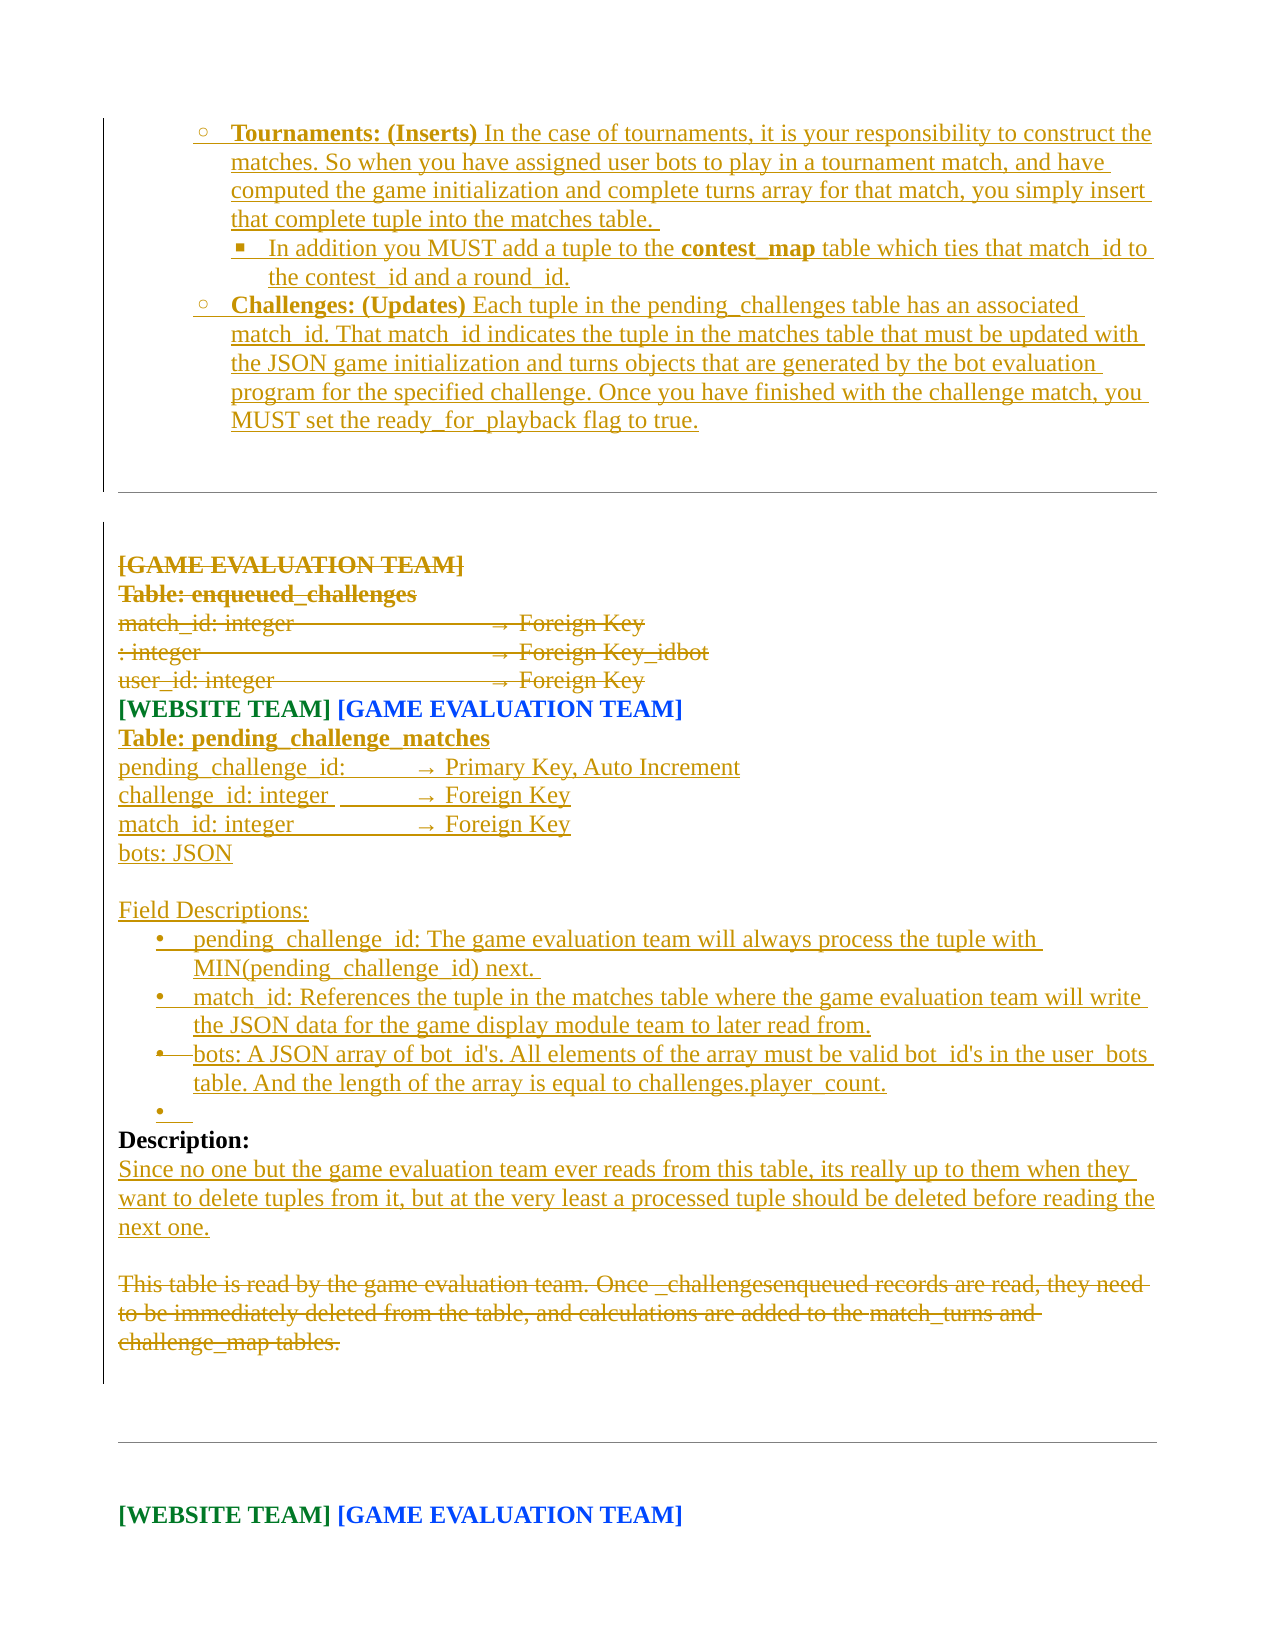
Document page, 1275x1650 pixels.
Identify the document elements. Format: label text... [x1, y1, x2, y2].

text match_id: integer → Foreign Key [118, 809, 1157, 838]
text Since no one but the game evaluation team ever reads from this table, its really up to them when they want to delete tuples from it, but at the very least a processed tuple should be deleted before reading the next one. [118, 1154, 1157, 1240]
list bots: A JSON array of bot_id's. All elements of the array must be valid bot_id's in the user_bots table. And the length of the array is equal to challenges.player_count. [156, 1039, 1157, 1097]
text Field Descriptions: [118, 895, 1157, 924]
text challenge_id: integer → Foreign Key [118, 780, 1157, 809]
list match_id: References the tuple in the matches table where the game evaluation team will write the JSON data for the game display module team to later read from. [156, 982, 1157, 1039]
text [WEBSITE TEAM] [GAME EVALUATION TEAM] [118, 694, 1157, 723]
text Table: pending_challenge_matches [118, 723, 1157, 752]
text bots: JSON [118, 838, 1157, 867]
list Tournaments: (Inserts) In the case of tournaments, it is your responsibility to construct the matches. So when you have assigned user bots to play in a tournament match, and have computed the game initialization and complete turns array for that match, you simply insert that complete tuple into the matches table. [193, 118, 1157, 233]
text pending_challenge_id: → Primary Key, Auto Increment [118, 752, 1157, 780]
list pending_challenge_id: The game evaluation team will always process the tuple with MIN(pending_challenge_id) next. [156, 924, 1157, 982]
list Challenges: (Updates) Each tuple in the pending_challenges table has an associated match_id. That match_id indicates the tuple in the matches table that must be updated with the JSON game initialization and turns objects that are generated by the bot evaluation program for the specified challenge. Once you have finished with the challenge match, you MUST set the ready_for_playback flag to true. [193, 291, 1157, 434]
text [WEBSITE TEAM] [GAME EVALUATION TEAM] [118, 1500, 1157, 1529]
list In addition you MUST add a tuple to the contest_map table which ties that match_id to the contest_id and a round_id. [231, 233, 1157, 291]
text Description: [118, 1125, 1157, 1154]
